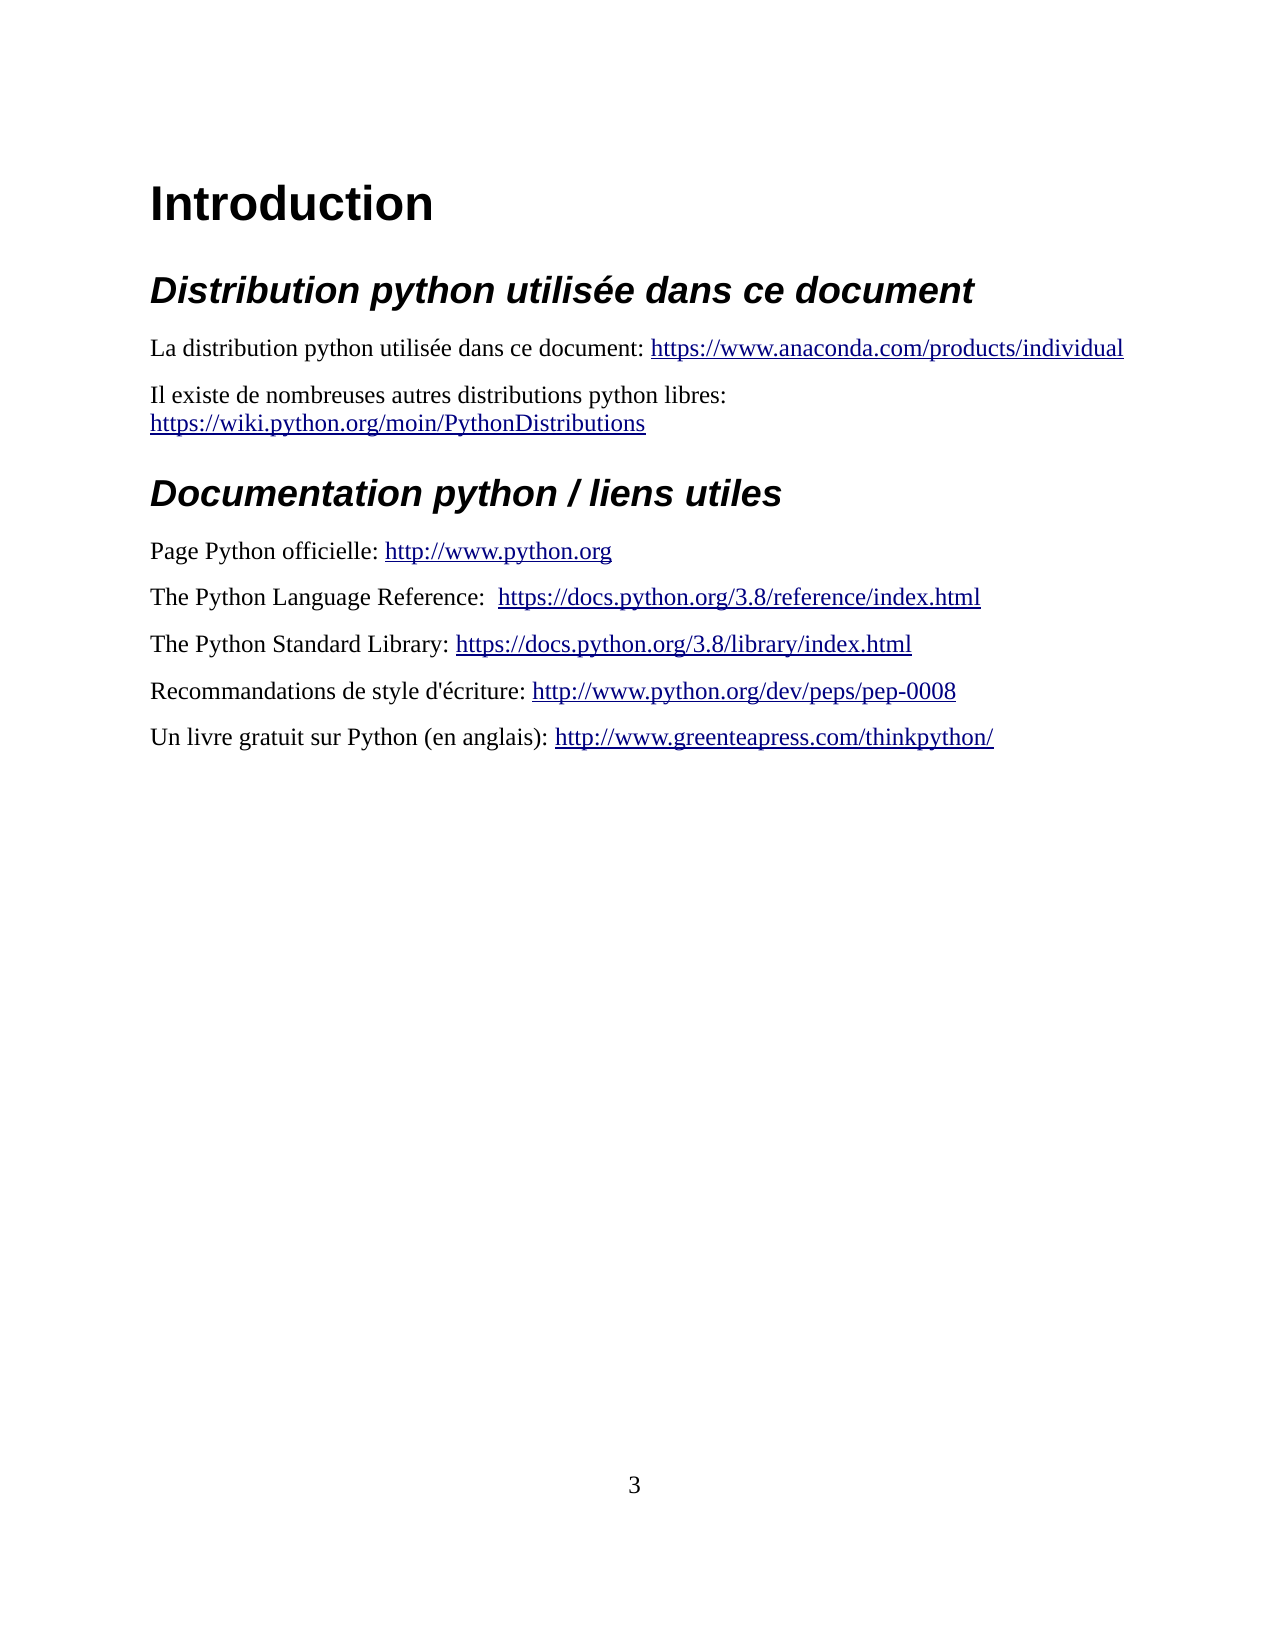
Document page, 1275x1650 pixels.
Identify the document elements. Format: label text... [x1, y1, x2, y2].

text Recommandations de style d'écriture: http://www.python.org/dev/peps/pep-0008 [150, 676, 1125, 704]
subtitle Documentation python / liens utiles [150, 471, 1125, 514]
subtitle Introduction [150, 175, 1125, 231]
text The Python Standard Library: https://docs.python.org/3.8/library/index.html [150, 629, 1125, 658]
text The Python Language Reference: https://docs.python.org/3.8/reference/index.html [150, 582, 1125, 611]
text Il existe de nombreuses autres distributions python libres: https://wiki.python.org/moin/PythonDistributions [150, 380, 1125, 437]
text Un livre gratuit sur Python (en anglais): http://www.greenteapress.com/thinkpython/ [150, 722, 1125, 751]
text La distribution python utilisée dans ce document: https://www.anaconda.com/products/individual [150, 333, 1125, 362]
subtitle Distribution python utilisée dans ce document [150, 268, 1125, 312]
text Page Python officielle: http://www.python.org [150, 536, 1125, 564]
